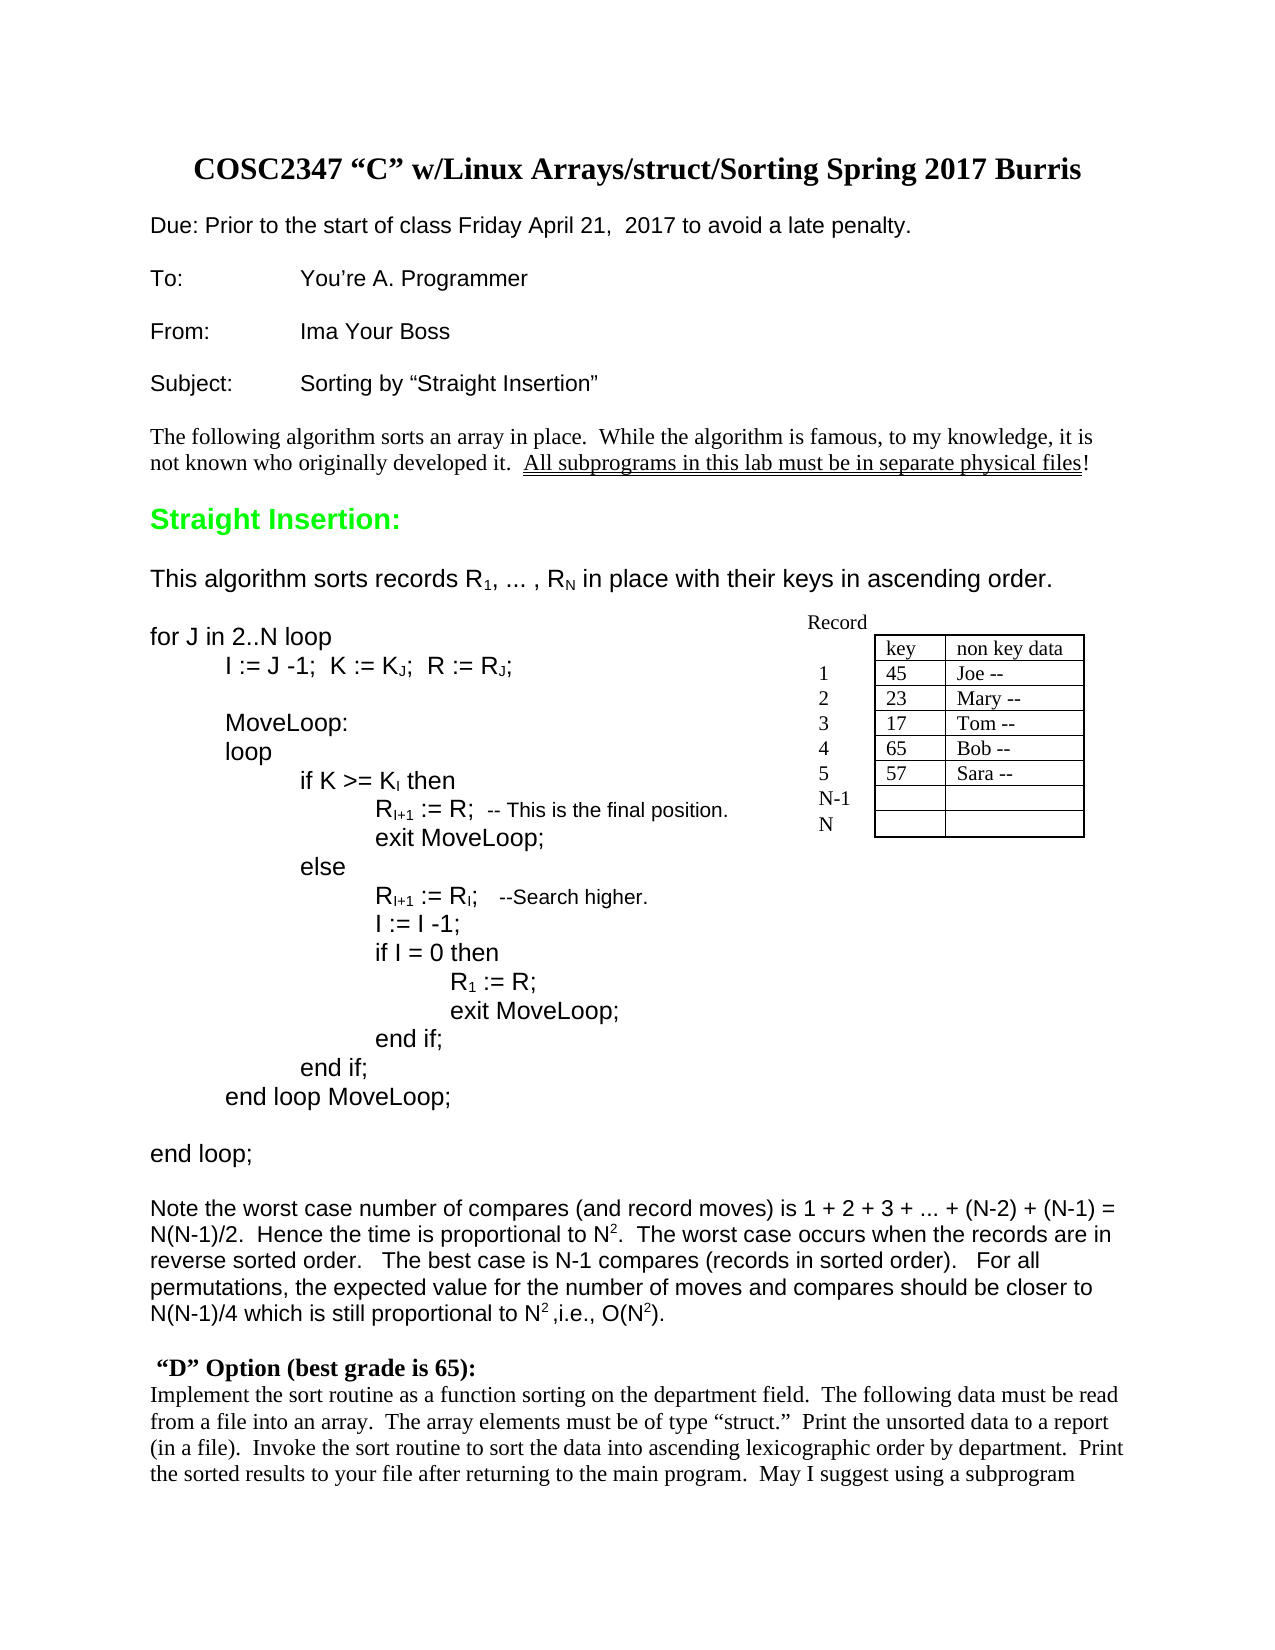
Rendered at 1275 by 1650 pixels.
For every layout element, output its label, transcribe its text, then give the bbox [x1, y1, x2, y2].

text exit MoveLoop; [150, 996, 1125, 1024]
text end loop; [150, 1139, 1125, 1168]
text To: You’re A. Programmer [150, 265, 1125, 291]
table_cell [876, 786, 945, 810]
text [1085, 622, 1125, 651]
text From: Ima Your Boss [150, 318, 1125, 344]
table_header key [876, 636, 945, 660]
table_cell Sara -- [946, 761, 1083, 785]
text [1085, 708, 1125, 737]
text Subject: Sorting by “Straight Insertion” [150, 370, 1125, 397]
table_cell 57 [876, 761, 945, 785]
table_cell 17 [876, 711, 945, 735]
text RI+1 := RI; --Search higher. [150, 881, 1125, 909]
text Note the worst case number of compares (and record moves) is 1 + 2 + 3 + ... + (N-2) + (N-1) = N(N-1)/2. Hence the time is proportional to N2. The worst case occurs when the records are in reverse sorted order. The best case is N-1 compares (records in sorted order). For all permutations, the expected value for the number of moves and compares should be closer to N(N-1)/4 which is still proportional to N2 ,i.e., O(N2). [150, 1194, 1125, 1326]
text if K >= KI then [150, 766, 807, 794]
text end if; [150, 1024, 1125, 1053]
text R1 := R; [150, 967, 1125, 996]
table_cell 1 [807, 660, 874, 685]
text I := I -1; [150, 909, 1125, 938]
text Straight Insertion: [150, 502, 1125, 536]
text Implement the sort routine as a function sorting on the department field. The following data must be read from a file into an array. The array elements must be of type “struct.” Print the unsorted data to a report (in a file). Invoke the sort routine to sort the data into ascending lexicographic order by department. Print the sorted results to your file after returning to the main program. May I suggest using a subprogram [150, 1381, 1125, 1487]
table_cell 2 [807, 685, 874, 710]
table_cell 45 [876, 661, 945, 685]
text exit MoveLoop; [150, 823, 1125, 852]
table_cell [946, 811, 1083, 836]
table_cell 23 [876, 686, 945, 710]
text else [150, 852, 1125, 881]
text COSC2347 “C” w/Linux Arrays/struct/Sorting Spring 2017 Burris [150, 150, 1125, 186]
table_cell [946, 786, 1083, 810]
text Record [807, 609, 1097, 634]
table_cell [876, 811, 945, 836]
text [1085, 766, 1125, 794]
text Due: Prior to the start of class Friday April 21, 2017 to avoid a late penalty. [150, 212, 1125, 239]
table_cell 5 [807, 760, 874, 785]
text The following algorithm sorts an array in place. While the algorithm is famous, to my knowledge, it is not known who originally developed it. All subprograms in this lab must be in separate physical files! [150, 423, 1125, 476]
text [1085, 794, 1125, 823]
text This algorithm sorts records R1, ... , RN in place with their keys in ascending order. [150, 564, 1125, 593]
table_cell N [807, 810, 874, 836]
text end if; [150, 1053, 1125, 1082]
table_cell Mary -- [946, 686, 1083, 710]
text [1085, 651, 1125, 679]
text [1085, 737, 1125, 766]
text MoveLoop: [150, 708, 807, 737]
table_header non key data [946, 636, 1083, 660]
text end loop MoveLoop; [150, 1082, 1125, 1111]
table_cell 65 [876, 736, 945, 760]
text I := J -1; K := KJ; R := RJ; [150, 651, 807, 679]
text for J in 2..N loop [150, 622, 807, 651]
text RI+1 := R; -- This is the final position. [150, 794, 807, 823]
table_cell 3 [807, 710, 874, 735]
table_cell Joe -- [946, 661, 1083, 685]
table_cell Tom -- [946, 711, 1083, 735]
table_cell N-1 [807, 785, 874, 810]
table_cell Bob -- [946, 736, 1083, 760]
text loop [150, 737, 807, 766]
text if I = 0 then [150, 938, 1125, 967]
table_cell 4 [807, 735, 874, 760]
text “D” Option (best grade is 65): [150, 1353, 1125, 1381]
table_header [807, 634, 874, 660]
